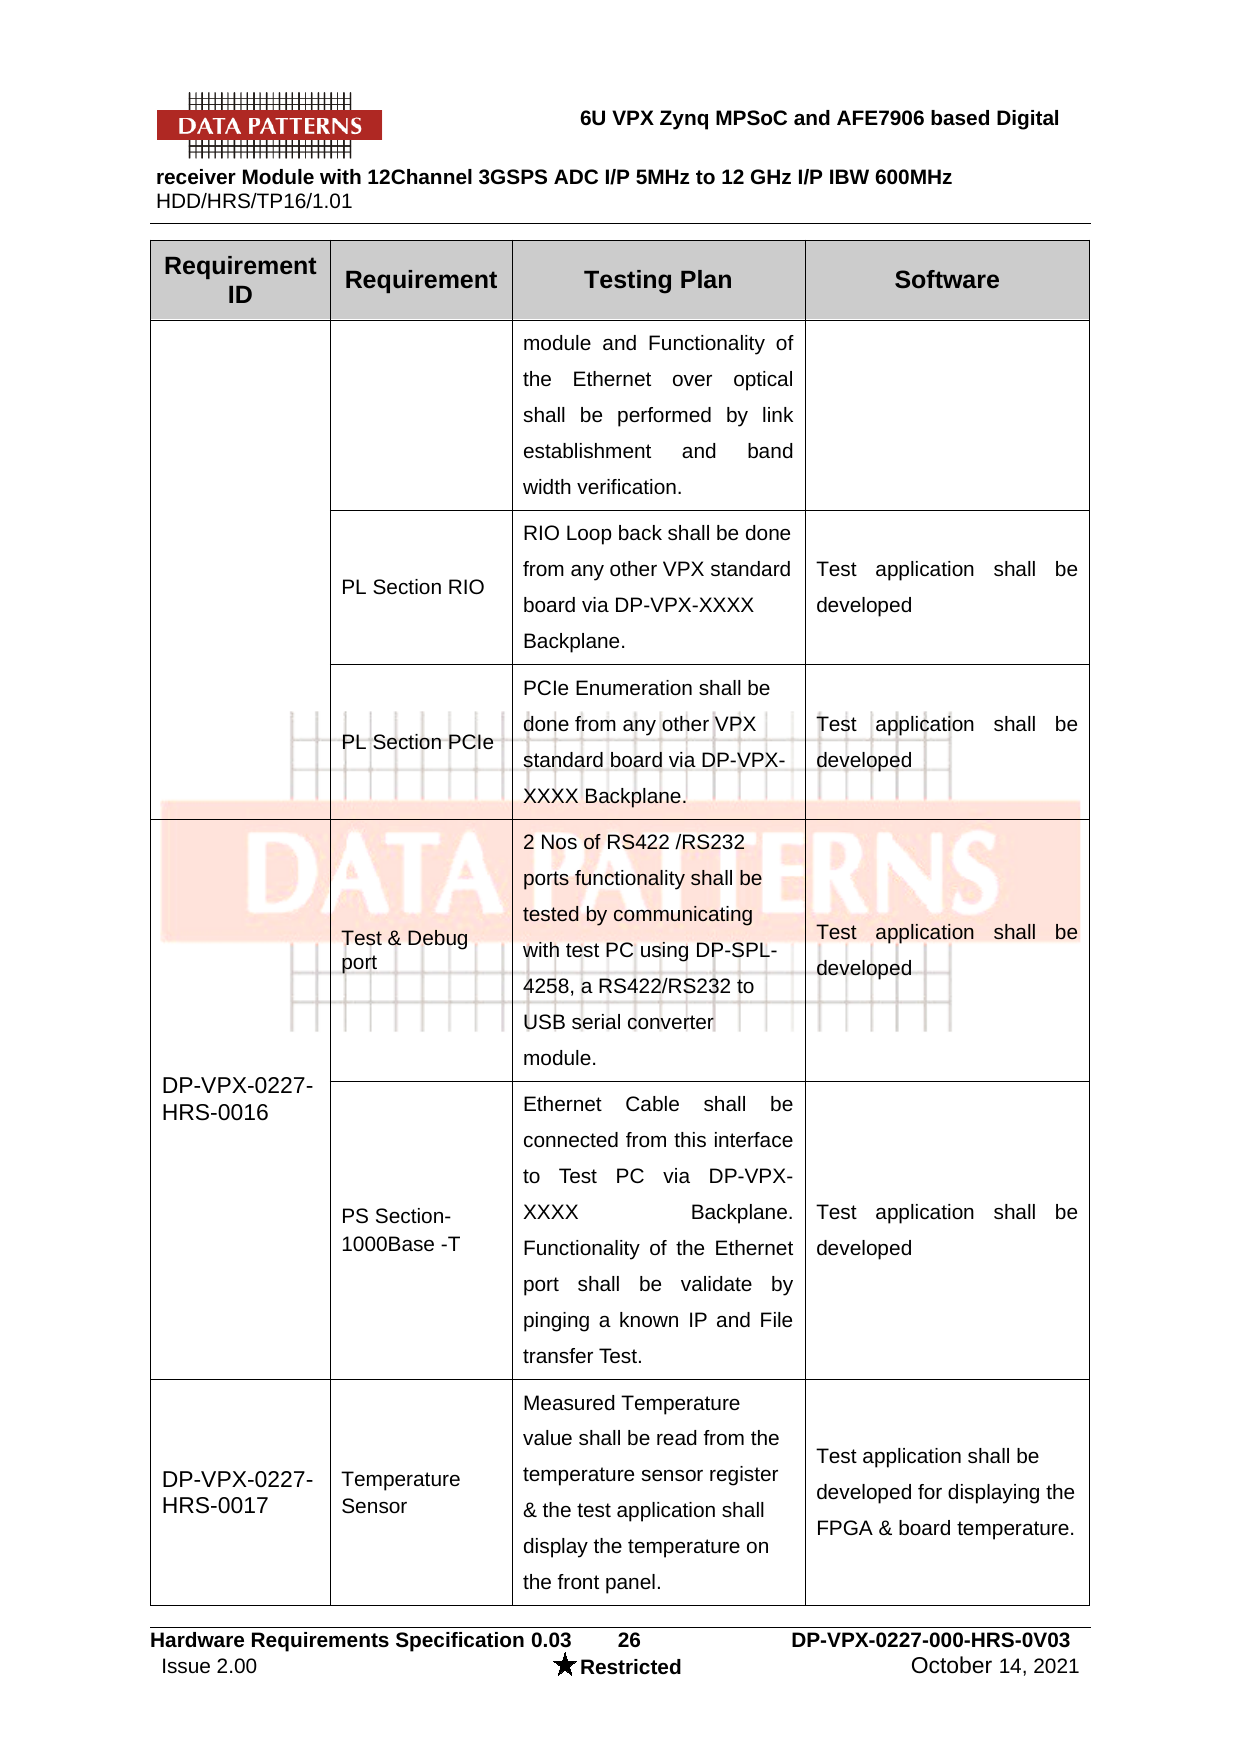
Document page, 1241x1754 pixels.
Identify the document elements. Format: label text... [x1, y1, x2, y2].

table_cell DP-VPX-0227-HRS-0017 [151, 1380, 330, 1605]
table_header Requirement ID [151, 241, 330, 319]
table_cell PS Section- 1000Base -T [331, 1082, 512, 1379]
table_cell PCIe Enumeration shall be done from any other VPX standard board via DP-VPX-XXXX Backplane. [513, 665, 805, 819]
table_cell PL Section RIO [331, 511, 512, 664]
table_cell [151, 321, 330, 819]
picture [155, 85, 383, 165]
table_cell Test & Debug port [331, 820, 512, 1081]
table_header Testing Plan [513, 241, 805, 319]
table_cell 2 Nos of RS422 /RS232 ports functionality shall be tested by communicating with test PC using DP-SPL-4258, a RS422/RS232 to USB serial converter module. [513, 820, 805, 1081]
table_cell PL Section PCIe [331, 665, 512, 819]
table_cell Test application shall be developed [806, 1082, 1089, 1379]
table_cell Temperature Sensor [331, 1380, 512, 1605]
table_header Software [806, 241, 1089, 319]
table_cell Test application shall be developed [806, 665, 1089, 819]
table_cell [806, 321, 1089, 510]
table_cell Measured Temperature value shall be read from the temperature sensor register & the test application shall display the temperature on the front panel. [513, 1380, 805, 1605]
table_cell Test application shall be developed for displaying the FPGA & board temperature. [806, 1380, 1089, 1605]
table_cell Test application shall be developed [806, 820, 1089, 1081]
table_cell Test application shall be developed [806, 511, 1089, 664]
table_cell [331, 321, 512, 510]
table_cell DP-VPX-0227-HRS-0016 [151, 820, 330, 1379]
table_cell module and Functionality of the Ethernet over optical shall be performed by link establishment and band width verification. [513, 321, 805, 510]
table_cell RIO Loop back shall be done from any other VPX standard board via DP-VPX-XXXX Backplane. [513, 511, 805, 664]
table_cell Ethernet Cable shall be connected from this interface to Test PC via DP-VPX-XXXX Backplane. Functionality of the Ethernet port shall be validate by pinging a known IP and File transfer Test. [513, 1082, 805, 1379]
table_header Requirement [331, 241, 512, 319]
